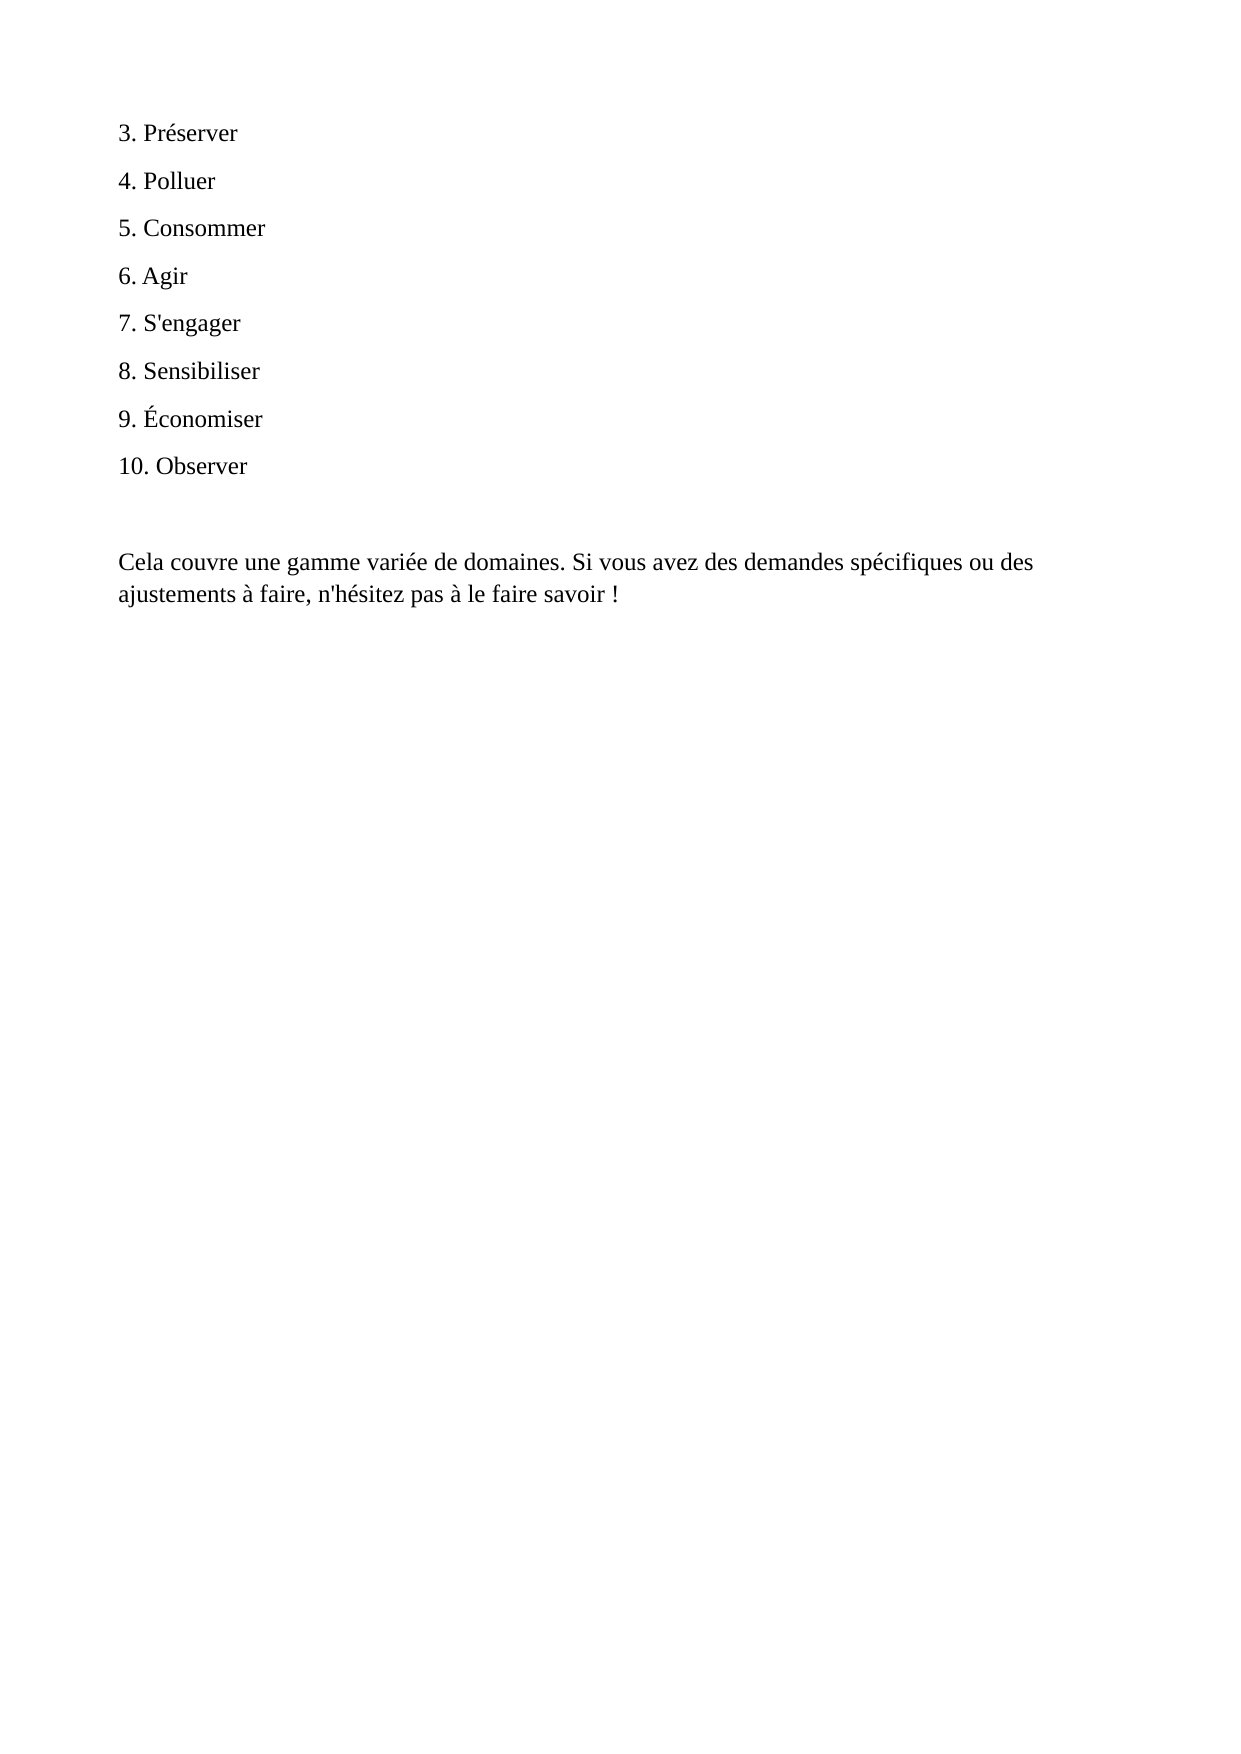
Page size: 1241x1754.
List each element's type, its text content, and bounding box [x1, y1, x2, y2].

text Cela couvre une gamme variée de domaines. Si vous avez des demandes spécifiques ou des ajustements à faire, n'hésitez pas à le faire savoir ! [118, 547, 1122, 608]
text 10. Observer [118, 451, 1122, 480]
text 7. S'engager [118, 308, 1122, 337]
text 4. Polluer [118, 166, 1122, 194]
text 9. Économiser [118, 404, 1122, 432]
text 3. Préserver [118, 118, 1122, 147]
text 5. Consommer [118, 213, 1122, 242]
text 8. Sensibiliser [118, 356, 1122, 385]
text 6. Agir [118, 261, 1122, 290]
